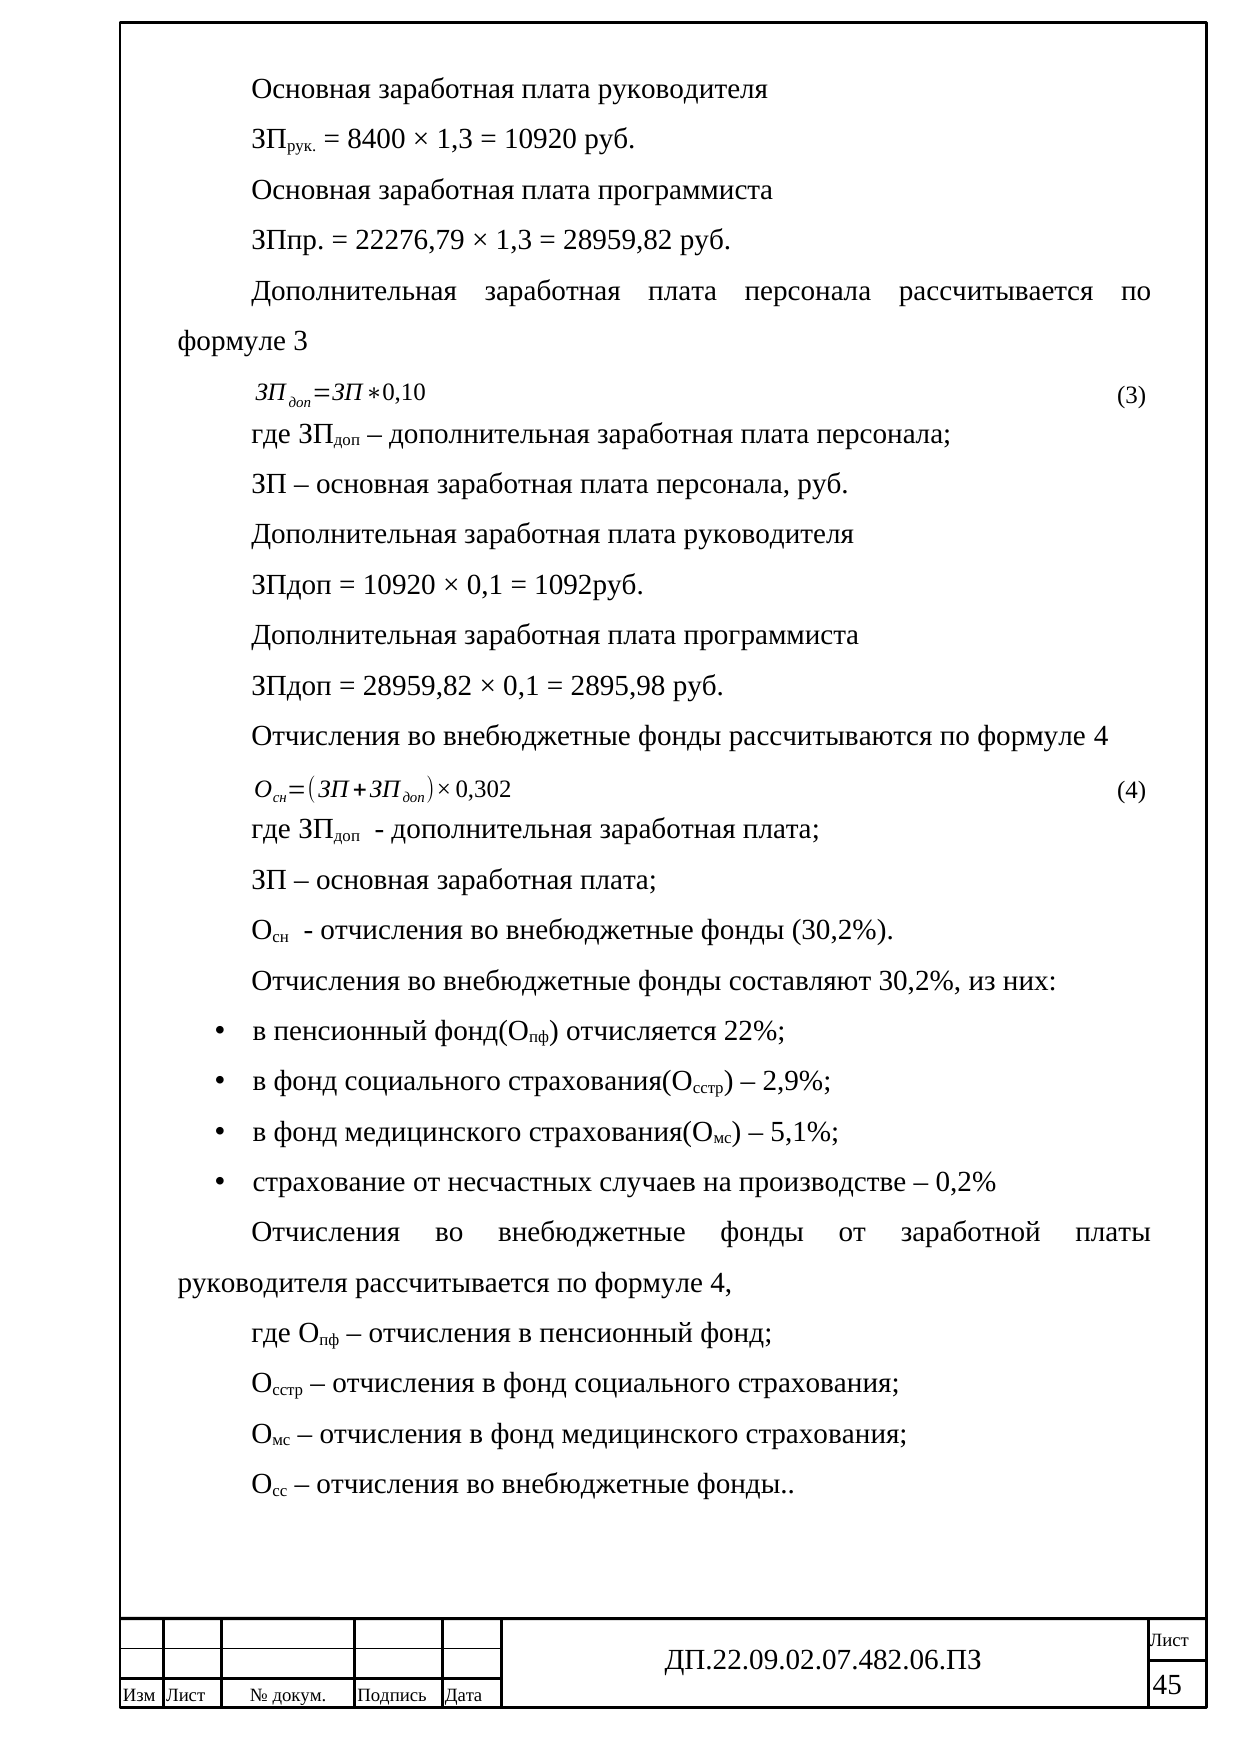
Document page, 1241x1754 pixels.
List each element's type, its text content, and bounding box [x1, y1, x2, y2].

text Дополнительная заработная плата программиста [177, 617, 1152, 651]
text где Опф – отчисления в пенсионный фонд; [177, 1315, 1152, 1349]
text Омс – отчисления в фонд медицинского страхования; [177, 1416, 1152, 1449]
text Основная заработная плата руководителя [177, 71, 1152, 105]
text Отчисления во внебюджетные фонды от заработной платы руководителя рассчитывается по формуле 4, [177, 1214, 1152, 1298]
table_header [177, 373, 1043, 416]
text Осн - отчисления во внебюджетные фонды (30,2%). [177, 912, 1152, 946]
text ЗПдоп = 28959,82 × 0,1 = 2895,98 руб. [177, 668, 1152, 701]
text где ЗПдоп - дополнительная заработная плата; [177, 812, 1152, 845]
list в пенсионный фонд(Опф) отчисляется 22%; [215, 1013, 1152, 1047]
table_header [177, 768, 1043, 812]
text где ЗПдоп – дополнительная заработная плата персонала; [177, 416, 1152, 449]
table_header (4) [1043, 768, 1152, 812]
text Дополнительная заработная плата руководителя [177, 517, 1152, 550]
text Осс – отчисления во внебюджетные фонды.. [177, 1466, 1152, 1500]
text ЗПрук. = 8400 × 1,3 = 10920 руб. [177, 122, 1152, 155]
list в фонд медицинского страхования(Омс) – 5,1%; [215, 1114, 1152, 1147]
text Дополнительная заработная плата персонала рассчитывается по формуле 3 [177, 273, 1152, 356]
list в фонд социального страхования(Осстр) – 2,9%; [215, 1063, 1152, 1097]
text Осстр – отчисления в фонд социального страхования; [177, 1366, 1152, 1399]
text Отчисления во внебюджетные фонды составляют 30,2%, из них: [177, 963, 1152, 996]
text Основная заработная плата программиста [177, 172, 1152, 206]
text Отчисления во внебюджетные фонды рассчитываются по формуле 4 [177, 718, 1152, 751]
table_header (3) [1043, 373, 1152, 416]
list страхование от несчастных случаев на производстве – 0,2% [215, 1164, 1152, 1198]
text ЗПпр. = 22276,79 × 1,3 = 28959,82 руб. [177, 222, 1152, 256]
text ЗП – основная заработная плата; [177, 862, 1152, 896]
text ЗПдоп = 10920 × 0,1 = 1092руб. [177, 567, 1152, 601]
text ЗП – основная заработная плата персонала, руб. [177, 466, 1152, 500]
